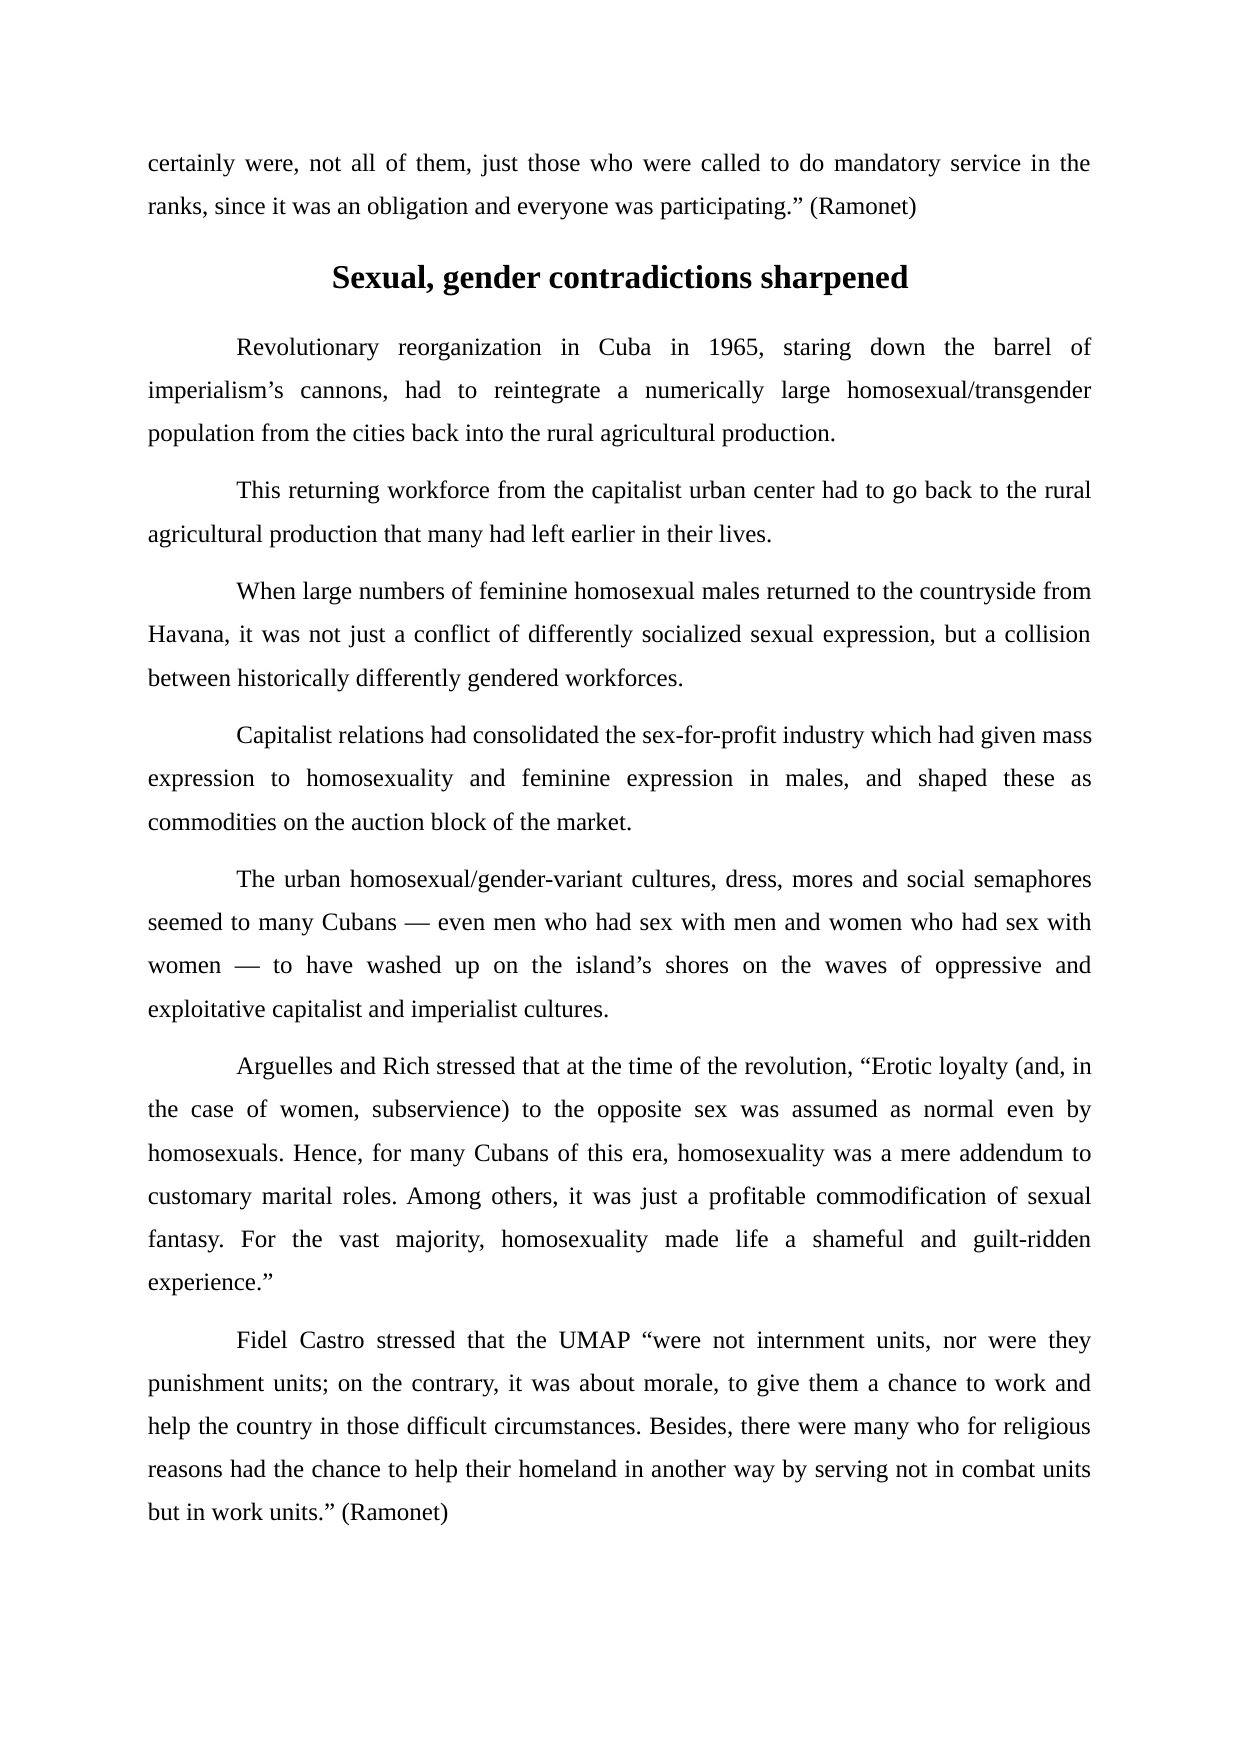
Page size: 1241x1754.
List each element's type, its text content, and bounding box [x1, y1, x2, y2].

text The urban homosexual/gender-variant cultures, dress, mores and social semaphores seemed to many Cubans — even men who had sex with men and women who had sex with women — to have washed up on the island’s shores on the waves of oppressive and exploitative capitalist and imperialist cultures. [148, 864, 1093, 1022]
text When large numbers of feminine homosexual males returned to the countryside from Havana, it was not just a conflict of differently socialized sexual expression, but a collision between historically differently gendered workforces. [148, 576, 1093, 691]
subtitle Sexual, gender contradictions sharpened [148, 257, 1093, 296]
text Fidel Castro stressed that the UMAP “were not internment units, nor were they punishment units; on the contrary, it was about morale, to give them a chance to work and help the country in those difficult circumstances. Besides, there were many who for religious reasons had the chance to help their homeland in another way by serving not in combat units but in work units.” (Ramonet) [148, 1325, 1093, 1526]
text Arguelles and Rich stressed that at the time of the revolution, “Erotic loyalty (and, in the case of women, subservience) to the opposite sex was assumed as normal even by homosexuals. Hence, for many Cubans of this era, homosexuality was a mere addendum to customary marital roles. Among others, it was just a profitable commodification of sexual fantasy. For the vast majority, homosexuality made life a shameful and guilt-ridden experience.” [148, 1051, 1093, 1296]
text This returning workforce from the capitalist urban center had to go back to the rural agricultural production that many had left earlier in their lives. [148, 476, 1093, 547]
text Capitalist relations had consolidated the sex-for-profit industry which had given mass expression to homosexuality and feminine expression in males, and shaped these as commodities on the auction block of the market. [148, 720, 1093, 835]
text certainly were, not all of them, just those who were called to do mandatory service in the ranks, since it was an obligation and everyone was participating.” (Ramonet) [148, 148, 1093, 219]
text Revolutionary reorganization in Cuba in 1965, staring down the barrel of imperialism’s cannons, had to reintegrate a numerically large homosexual/transgender population from the cities back into the rural agricultural production. [148, 332, 1093, 447]
